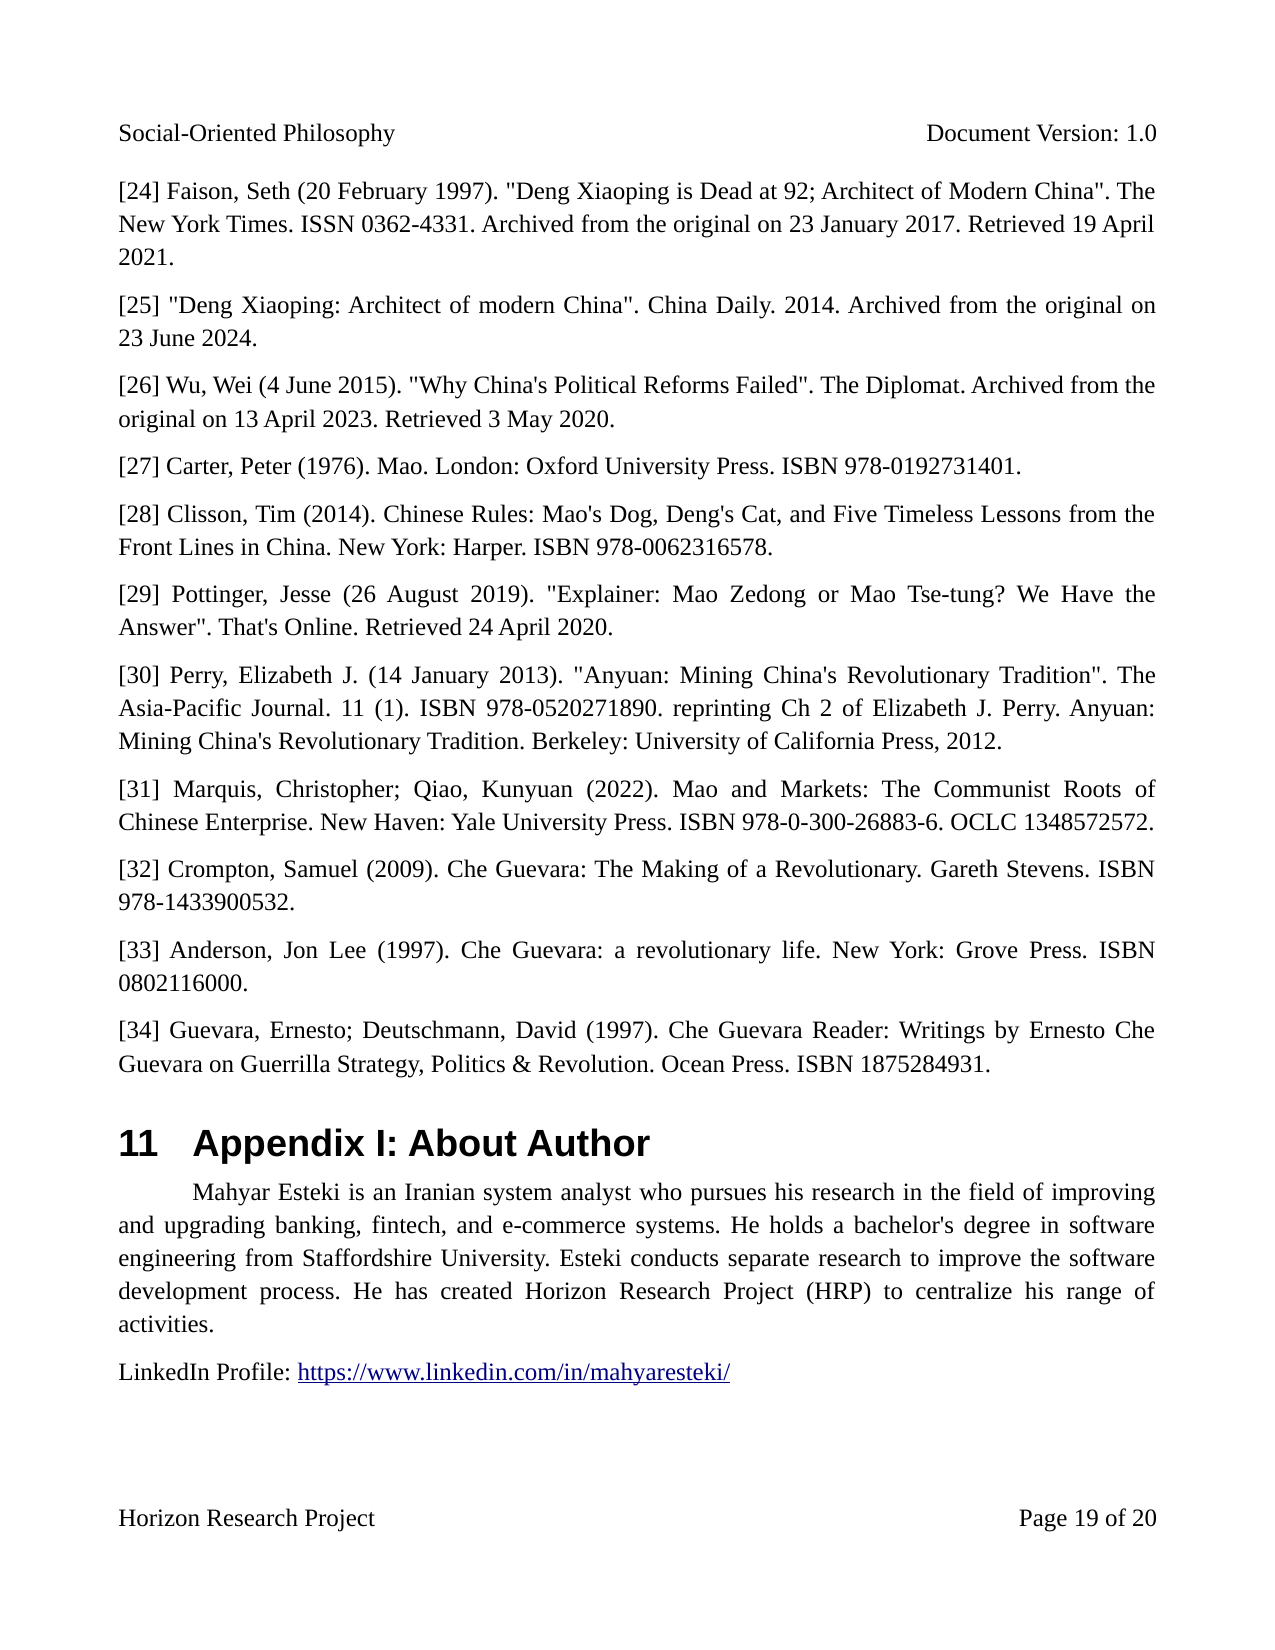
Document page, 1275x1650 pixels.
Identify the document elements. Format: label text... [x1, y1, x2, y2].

text [31] Marquis, Christopher; Qiao, Kunyuan (2022). Mao and Markets: The Communist Roots of Chinese Enterprise. New Haven: Yale University Press. ISBN 978-0-300-26883-6. OCLC 1348572572. [118, 774, 1157, 836]
text [32] Crompton, Samuel (2009). Che Guevara: The Making of a Revolutionary. Gareth Stevens. ISBN 978-1433900532. [118, 854, 1157, 916]
text [34] Guevara, Ernesto; Deutschmann, David (1997). Che Guevara Reader: Writings by Ernesto Che Guevara on Guerrilla Strategy, Politics & Revolution. Ocean Press. ISBN 1875284931. [118, 1016, 1157, 1077]
subtitle Appendix I: About Author [118, 1121, 1157, 1165]
text LinkedIn Profile: https://www.linkedin.com/in/mahyaresteki/ [118, 1357, 1157, 1386]
text [30] Perry, Elizabeth J. (14 January 2013). "Anyuan: Mining China's Revolutionary Tradition". The Asia-Pacific Journal. 11 (1). ISBN 978-0520271890. reprinting Ch 2 of Elizabeth J. Perry. Anyuan: Mining China's Revolutionary Tradition. Berkeley: University of California Press, 2012. [118, 660, 1157, 755]
text [28] Clisson, Tim (2014). Chinese Rules: Mao's Dog, Deng's Cat, and Five Timeless Lessons from the Front Lines in China. New York: Harper. ISBN 978-0062316578. [118, 499, 1157, 561]
text [27] Carter, Peter (1976). Mao. London: Oxford University Press. ISBN 978-0192731401. [118, 451, 1157, 480]
text [26] Wu, Wei (4 June 2015). "Why China's Political Reforms Failed". The Diplomat. Archived from the original on 13 April 2023. Retrieved 3 May 2020. [118, 371, 1157, 432]
text Mahyar Esteki is an Iranian system analyst who pursues his research in the field of improving and upgrading banking, fintech, and e-commerce systems. He holds a bachelor's degree in software engineering from Staffordshire University. Esteki conducts separate research to improve the software development process. He has created Horizon Research Project (HRP) to centralize his range of activities. [118, 1177, 1157, 1338]
text [33] Anderson, Jon Lee (1997). Che Guevara: a revolutionary life. New York: Grove Press. ISBN 0802116000. [118, 935, 1157, 997]
text [29] Pottinger, Jesse (26 August 2019). "Explainer: Mao Zedong or Mao Tse-tung? We Have the Answer". That's Online. Retrieved 24 April 2020. [118, 579, 1157, 641]
text [24] Faison, Seth (20 February 1997). "Deng Xiaoping is Dead at 92; Architect of Modern China". The New York Times. ISSN 0362-4331. Archived from the original on 23 January 2017. Retrieved 19 April 2021. [118, 176, 1157, 271]
text [25] "Deng Xiaoping: Architect of modern China". China Daily. 2014. Archived from the original on 23 June 2024. [118, 290, 1157, 352]
